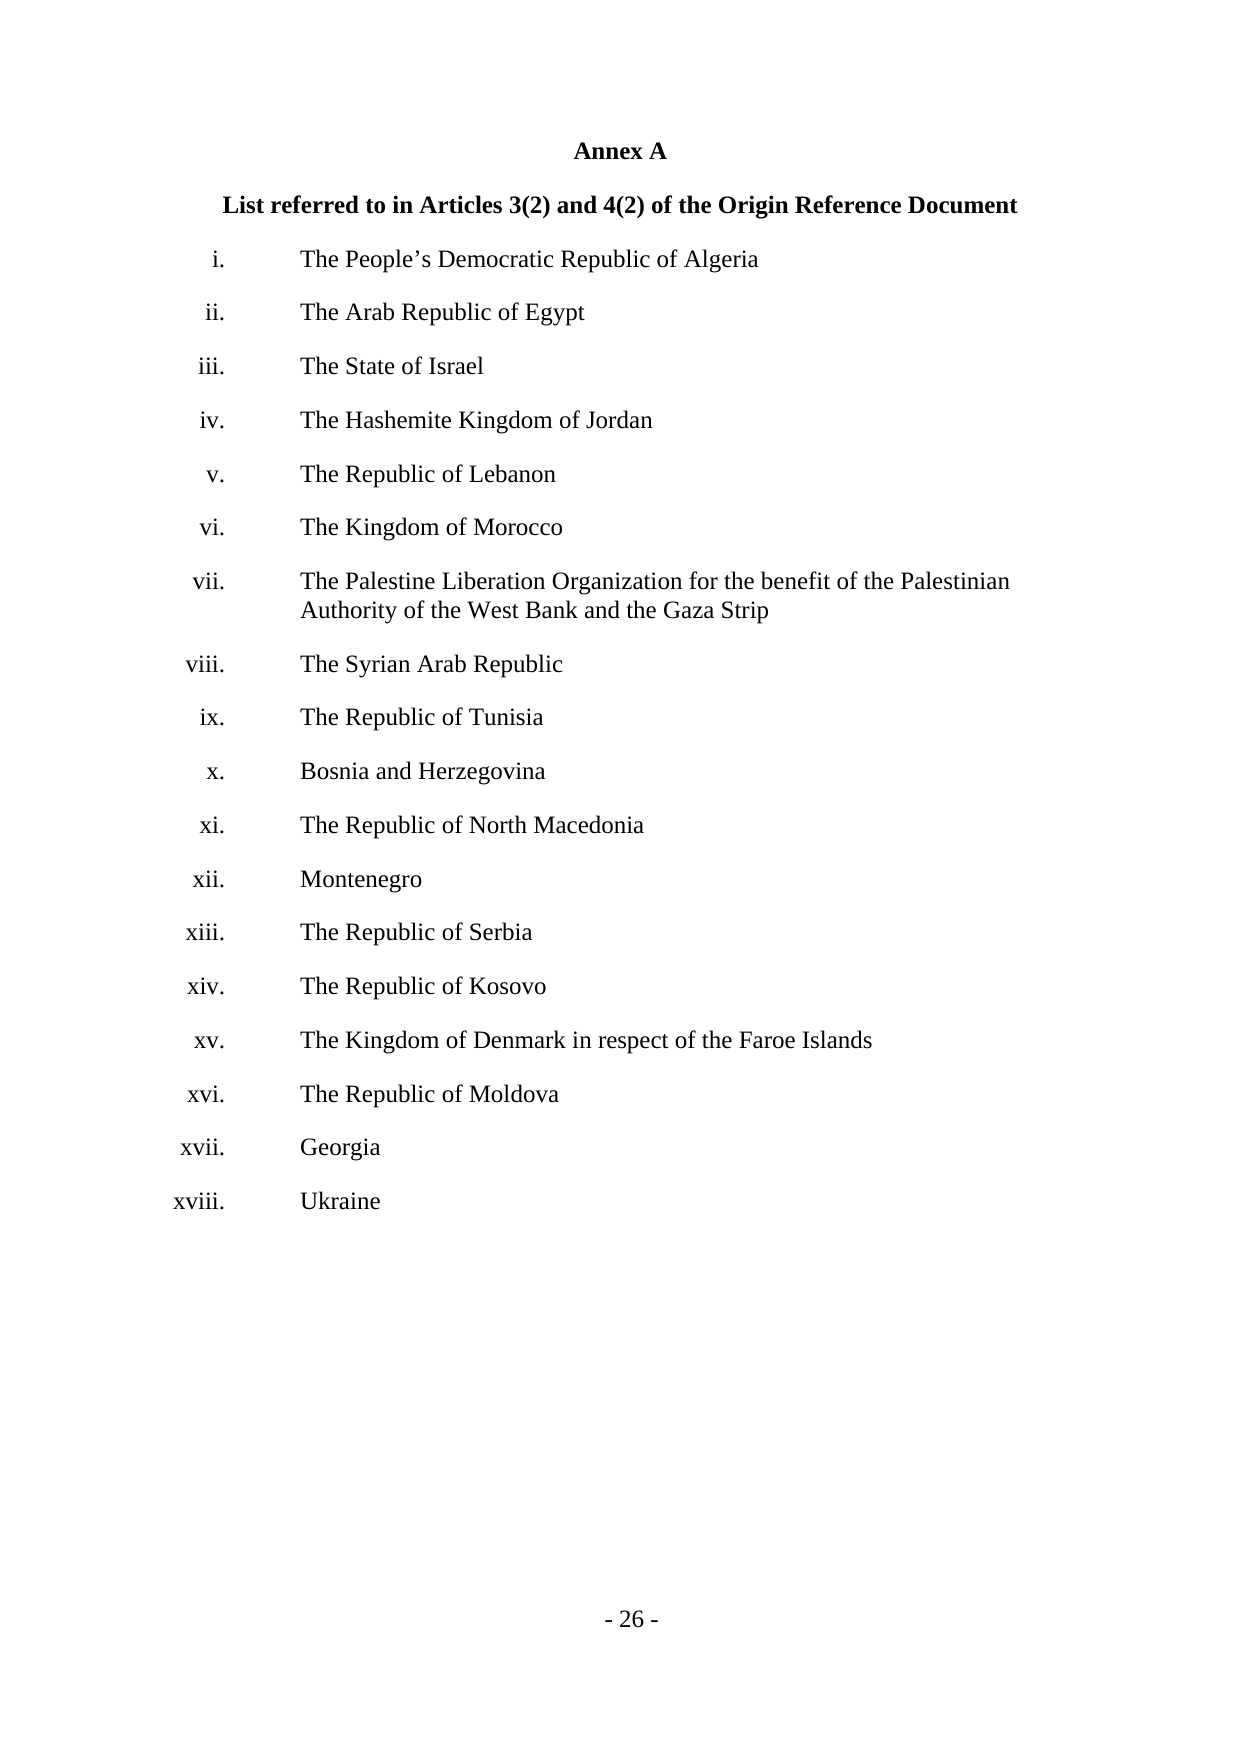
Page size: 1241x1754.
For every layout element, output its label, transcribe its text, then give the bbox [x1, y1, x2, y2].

list The Arab Republic of Egypt [225, 297, 1090, 326]
list The Syrian Arab Republic [225, 649, 1090, 677]
list Montenegro [225, 864, 1090, 892]
list Georgia [225, 1132, 1090, 1161]
list The Hashemite Kingdom of Jordan [225, 405, 1090, 434]
list The Republic of Lebanon [225, 459, 1090, 487]
list The Kingdom of Denmark in respect of the Faroe Islands [225, 1025, 1090, 1054]
list The Republic of Kosovo [225, 971, 1090, 1000]
list The Republic of Tunisia [225, 702, 1090, 731]
list The People’s Democratic Republic of Algeria [225, 244, 1090, 272]
list The Republic of Moldova [225, 1079, 1090, 1107]
list Ukraine [225, 1186, 1090, 1215]
text Annex A [150, 132, 1090, 165]
list The Kingdom of Morocco [225, 512, 1090, 541]
list The Palestine Liberation Organization for the benefit of the Palestinian Authority of the West Bank and the Gaza Strip [225, 566, 1090, 624]
text List referred to in Articles 3(2) and 4(2) of the Origin Reference Document [150, 190, 1090, 219]
list Bosnia and Herzegovina [225, 756, 1090, 785]
list The Republic of Serbia [225, 917, 1090, 946]
list The Republic of North Macedonia [225, 810, 1090, 839]
list The State of Israel [225, 351, 1090, 380]
